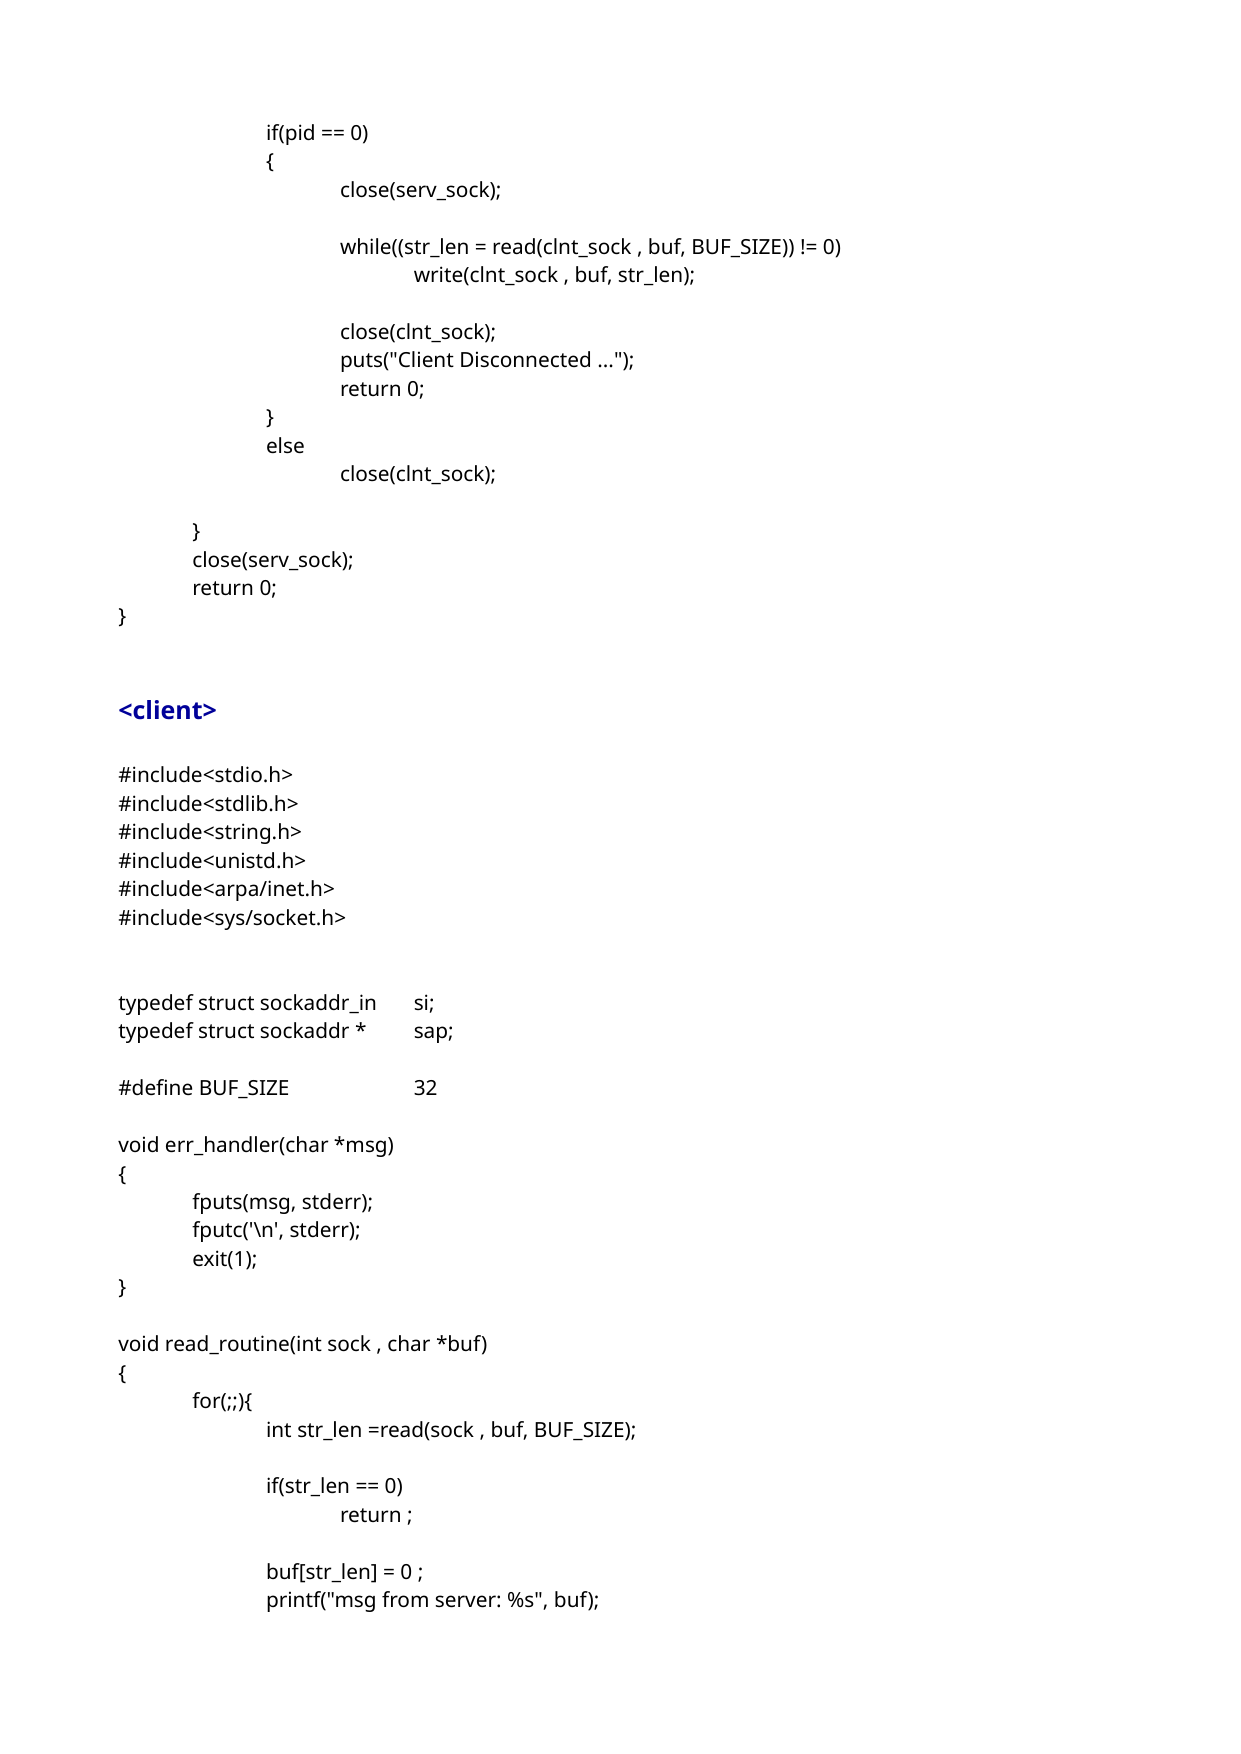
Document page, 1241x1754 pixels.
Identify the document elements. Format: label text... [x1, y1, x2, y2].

text #define BUF_SIZE 32 [118, 1073, 1122, 1102]
text <client> [118, 692, 1122, 727]
text { [118, 1159, 1122, 1187]
text typedef struct sockaddr_in si; [118, 988, 1122, 1017]
text return ; [118, 1500, 1122, 1528]
text { [118, 147, 1122, 175]
text } [118, 516, 1122, 545]
text #include<stdio.h> [118, 761, 1122, 789]
text void read_routine(int sock , char *buf) [118, 1329, 1122, 1358]
text #include<sys/socket.h> [118, 903, 1122, 931]
text } [118, 602, 1122, 630]
text { [118, 1358, 1122, 1386]
text #include<string.h> [118, 817, 1122, 846]
text #include<arpa/inet.h> [118, 874, 1122, 903]
text printf("msg from server: %s", buf); [118, 1585, 1122, 1614]
text return 0; [118, 573, 1122, 602]
text fputc('\n', stderr); [118, 1216, 1122, 1244]
text #include<unistd.h> [118, 846, 1122, 874]
text puts("Client Disconnected ..."); [118, 346, 1122, 374]
text } [118, 402, 1122, 431]
text return 0; [118, 374, 1122, 402]
text typedef struct sockaddr * sap; [118, 1017, 1122, 1045]
text write(clnt_sock , buf, str_len); [118, 260, 1122, 289]
text close(serv_sock); [118, 175, 1122, 203]
text for(;;){ [118, 1386, 1122, 1415]
text } [118, 1272, 1122, 1301]
text if(str_len == 0) [118, 1472, 1122, 1500]
text while((str_len = read(clnt_sock , buf, BUF_SIZE)) != 0) [118, 232, 1122, 260]
text else [118, 431, 1122, 459]
text if(pid == 0) [118, 118, 1122, 147]
text void err_handler(char *msg) [118, 1130, 1122, 1159]
text #include<stdlib.h> [118, 789, 1122, 817]
text close(clnt_sock); [118, 459, 1122, 488]
text buf[str_len] = 0 ; [118, 1557, 1122, 1585]
text close(clnt_sock); [118, 317, 1122, 346]
text fputs(msg, stderr); [118, 1187, 1122, 1216]
text exit(1); [118, 1244, 1122, 1272]
text int str_len =read(sock , buf, BUF_SIZE); [118, 1415, 1122, 1443]
text close(serv_sock); [118, 545, 1122, 573]
